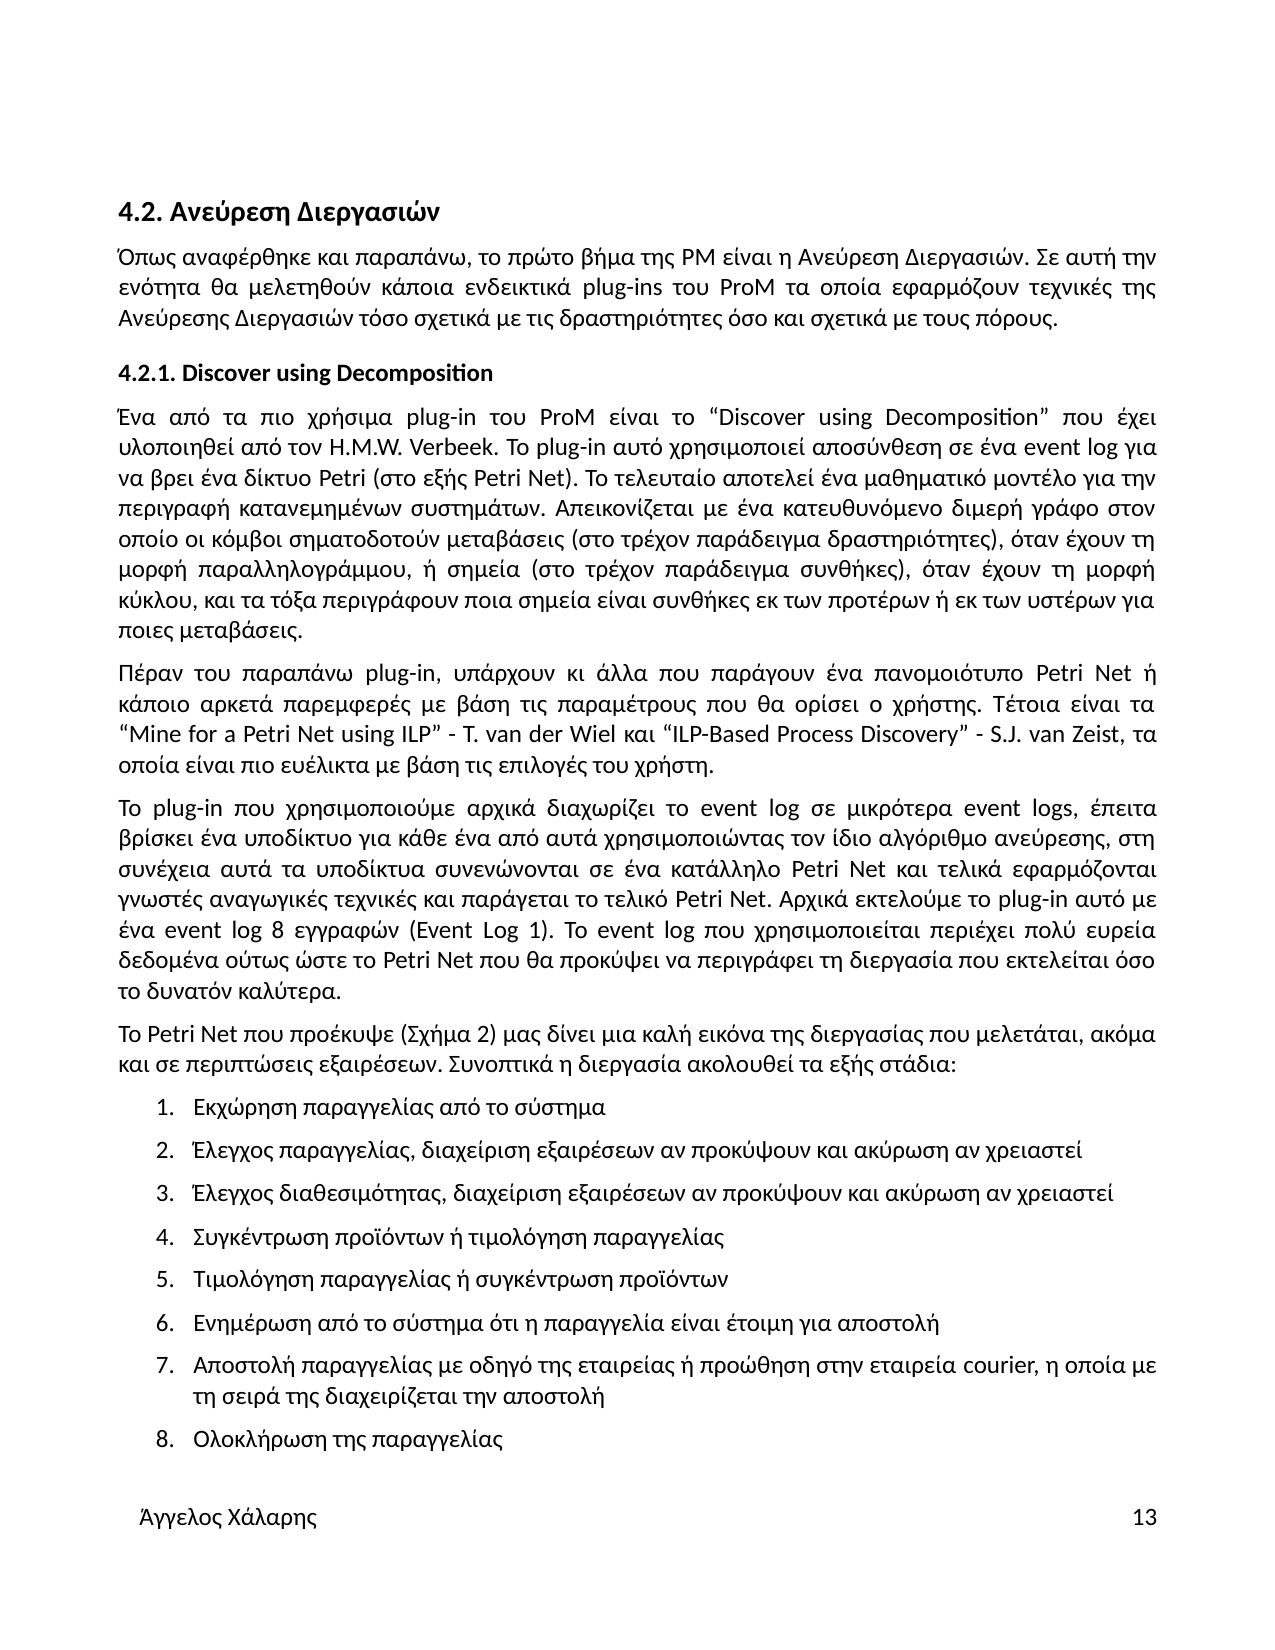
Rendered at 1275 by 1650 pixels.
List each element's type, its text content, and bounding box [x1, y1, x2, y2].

list Συγκέντρωση προϊόντων ή τιμολόγηση παραγγελίας [156, 1221, 1157, 1251]
list Έλεγχος διαθεσιμότητας, διαχείριση εξαιρέσεων αν προκύψουν και ακύρωση αν χρειαστεί [156, 1178, 1157, 1208]
text Πέραν του παραπάνω plug-in, υπάρχουν κι άλλα που παράγουν ένα πανομοιότυπο Petri Net ή κάποιο αρκετά παρεμφερές με βάση τις παραμέτρους που θα ορίσει ο χρήστης. Τέτοια είναι τα “Mine for a Petri Net using ILP” - T. van der Wiel και “ILP-Based Process Discovery” - S.J. van Zeist, τα οποία είναι πιο ευέλικτα με βάση τις επιλογές του χρήστη. [118, 657, 1157, 779]
text Ένα από τα πιο χρήσιμα plug-in του ProM είναι το “Discover using Decomposition” που έχει υλοποιηθεί από τον H.M.W. Verbeek. Το plug-in αυτό χρησιμοποιεί αποσύνθεση σε ένα event log για να βρει ένα δίκτυο Petri (στο εξής Petri Net). Το τελευταίο αποτελεί ένα μαθηματικό μοντέλο για την περιγραφή κατανεμημένων συστημάτων. Απεικονίζεται με ένα κατευθυνόμενο διμερή γράφο στον οποίο οι κόμβοι σηματοδοτούν μεταβάσεις (στο τρέχον παράδειγμα δραστηριότητες), όταν έχουν τη μορφή παραλληλογράμμου, ή σημεία (στο τρέχον παράδειγμα συνθήκες), όταν έχουν τη μορφή κύκλου, και τα τόξα περιγράφουν ποια σημεία είναι συνθήκες εκ των προτέρων ή εκ των υστέρων για ποιες μεταβάσεις. [118, 401, 1157, 645]
list Τιμολόγηση παραγγελίας ή συγκέντρωση προϊόντων [156, 1264, 1157, 1294]
text Το plug-in που χρησιμοποιούμε αρχικά διαχωρίζει το event log σε μικρότερα event logs, έπειτα βρίσκει ένα υποδίκτυο για κάθε ένα από αυτά χρησιμοποιώντας τον ίδιο αλγόριθμο ανεύρεσης, στη συνέχεια αυτά τα υποδίκτυα συνενώνονται σε ένα κατάλληλο Petri Net και τελικά εφαρμόζονται γνωστές αναγωγικές τεχνικές και παράγεται το τελικό Petri Net. Αρχικά εκτελούμε το plug-in αυτό με ένα event log 8 εγγραφών (Event Log 1). Το event log που χρησιμοποιείται περιέχει πολύ ευρεία δεδομένα ούτως ώστε το Petri Net που θα προκύψει να περιγράφει τη διεργασία που εκτελείται όσο το δυνατόν καλύτερα. [118, 792, 1157, 1006]
list Ολοκλήρωση της παραγγελίας [156, 1423, 1157, 1454]
subtitle 4.2.1. Discover using Decomposition [118, 358, 1157, 388]
subtitle 4.2. Ανεύρεση Διεργασιών [118, 193, 1157, 228]
text Όπως αναφέρθηκε και παραπάνω, το πρώτο βήμα της PM είναι η Ανεύρεση Διεργασιών. Σε αυτή την ενότητα θα μελετηθούν κάποια ενδεικτικά plug-ins του ProM τα οποία εφαρμόζουν τεχνικές της Ανεύρεσης Διεργασιών τόσο σχετικά με τις δραστηριότητες όσο και σχετικά με τους πόρους. [118, 241, 1157, 333]
list Έλεγχος παραγγελίας, διαχείριση εξαιρέσεων αν προκύψουν και ακύρωση αν χρειαστεί [156, 1134, 1157, 1165]
list Ενημέρωση από το σύστημα ότι η παραγγελία είναι έτοιμη για αποστολή [156, 1307, 1157, 1337]
list Εκχώρηση παραγγελίας από το σύστημα [156, 1092, 1157, 1122]
text Το Petri Net που προέκυψε (Σχήμα 2) μας δίνει μια καλή εικόνα της διεργασίας που μελετάται, ακόμα και σε περιπτώσεις εξαιρέσεων. Συνοπτικά η διεργασία ακολουθεί τα εξής στάδια: [118, 1018, 1157, 1079]
list Αποστολή παραγγελίας με οδηγό της εταιρείας ή προώθηση στην εταιρεία courier, η οποία με τη σειρά της διαχειρίζεται την αποστολή [156, 1350, 1157, 1411]
